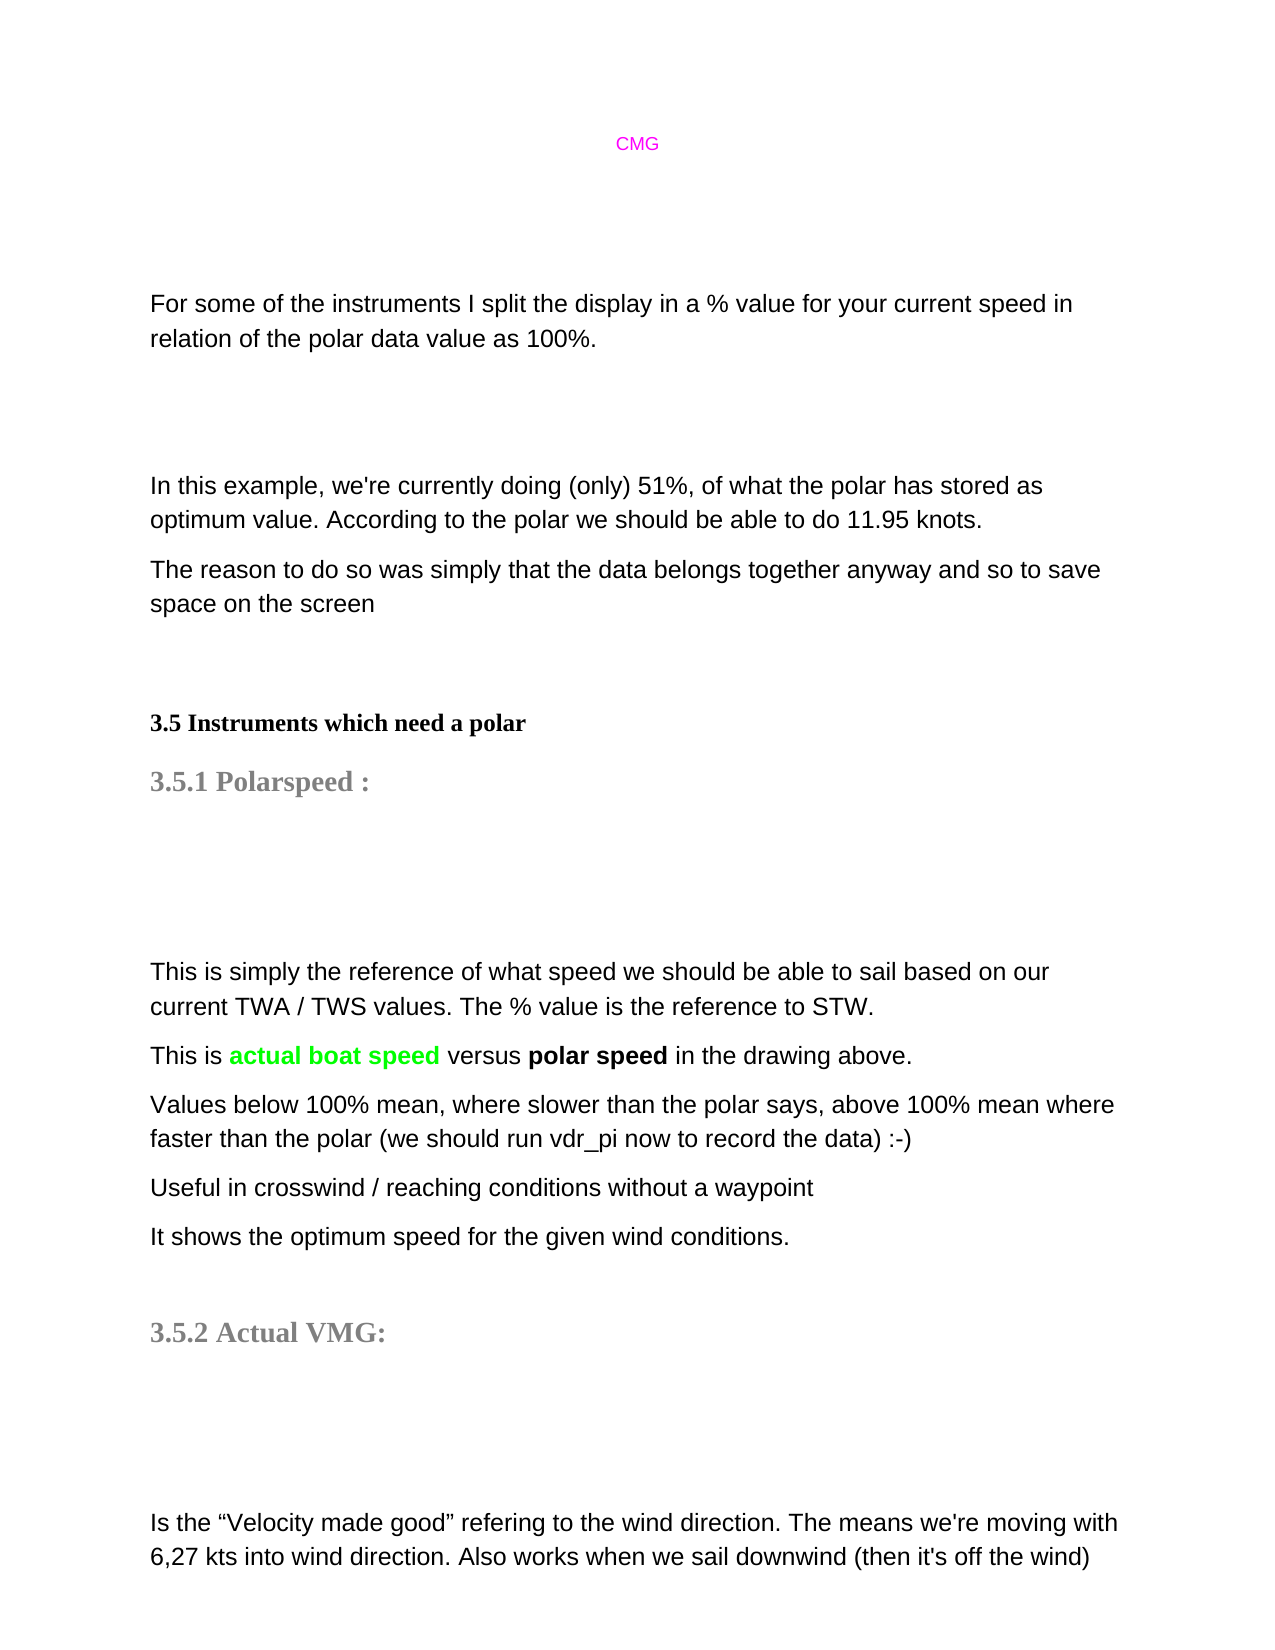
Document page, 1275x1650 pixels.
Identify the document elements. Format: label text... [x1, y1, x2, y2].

text Is the “Velocity made good” refering to the wind direction. The means we're moving with 6,27 kts into wind direction. Also works when we sail downwind (then it's off the wind) [150, 1508, 1125, 1571]
text Values below 100% mean, where slower than the polar says, above 100% mean where faster than the polar (we should run vdr_pi now to record the data) :-) [150, 1090, 1125, 1153]
text This is simply the reference of what speed we should be able to sail based on our current TWA / TWS values. The % value is the reference to STW. [150, 957, 1125, 1020]
text 3.5 Instruments which need a polar [150, 708, 1125, 737]
text Useful in crosswind / reaching conditions without a waypoint [150, 1173, 1125, 1202]
text 3.5.2 Actual VMG: [150, 1315, 1125, 1348]
text In this example, we're currently doing (only) 51%, of what the polar has stored as optimum value. According to the polar we should be able to do 11.95 knots. [150, 471, 1125, 534]
text 3.5.1 Polarspeed : [150, 764, 1125, 797]
text It shows the optimum speed for the given wind conditions. [150, 1222, 1125, 1251]
text For some of the instruments I split the display in a % value for your current speed in relation of the polar data value as 100%. [150, 289, 1125, 353]
text This is actual boat speed versus polar speed in the drawing above. [150, 1041, 1125, 1069]
text The reason to do so was simply that the data belongs together anyway and so to save space on the screen [150, 554, 1125, 618]
text CMG [150, 132, 1125, 154]
